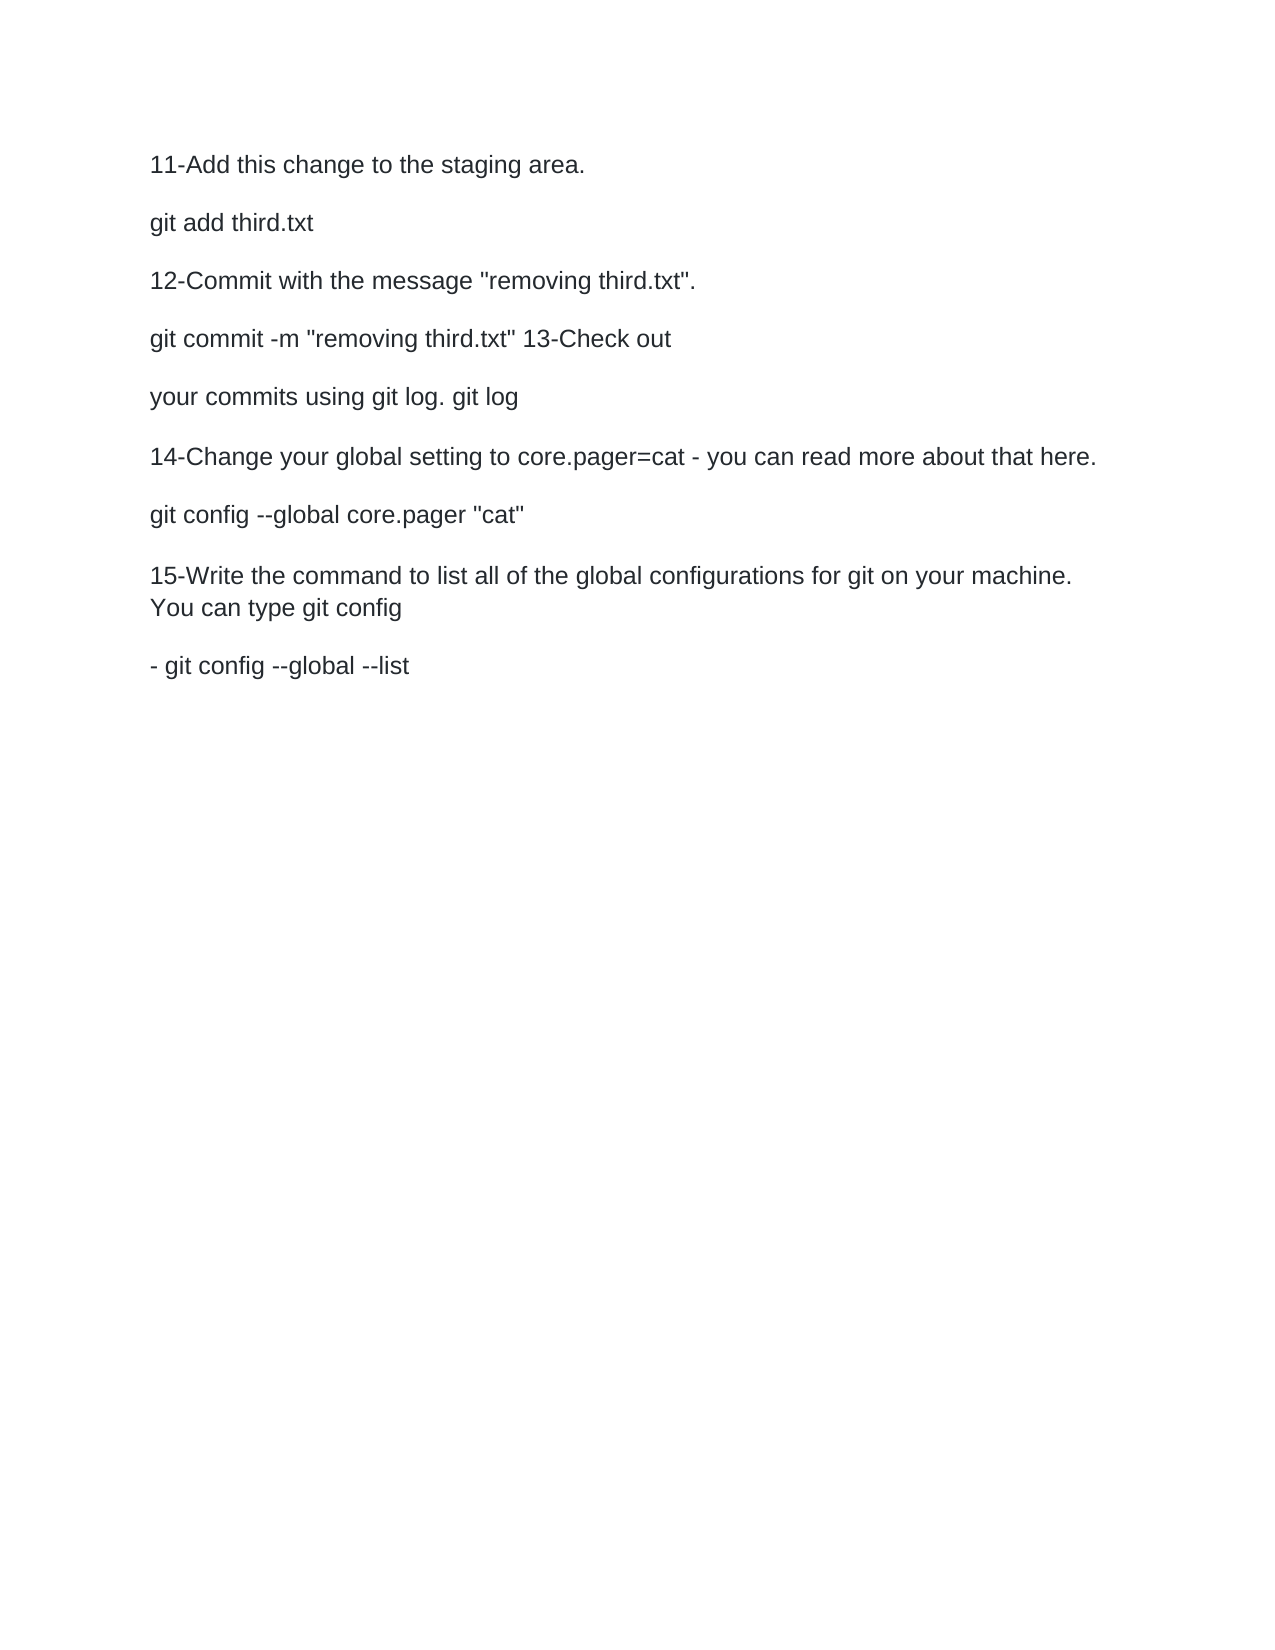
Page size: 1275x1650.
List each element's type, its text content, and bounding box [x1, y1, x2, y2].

text 14-Change your global setting to core.pager=cat - you can read more about that here. git config --global core.pager "cat" [149, 442, 1122, 529]
text git add third.txt [149, 208, 1122, 237]
text 11-Add this change to the staging area. [149, 150, 1122, 179]
text 12-Commit with the message "removing third.txt". git commit -m "removing third.txt" 13-Check out your commits using git log. git log [149, 266, 697, 410]
text 15-Write the command to list all of the global configurations for git on your machine. You can type git config [149, 561, 1122, 622]
text - git config --global --list [149, 651, 1122, 679]
